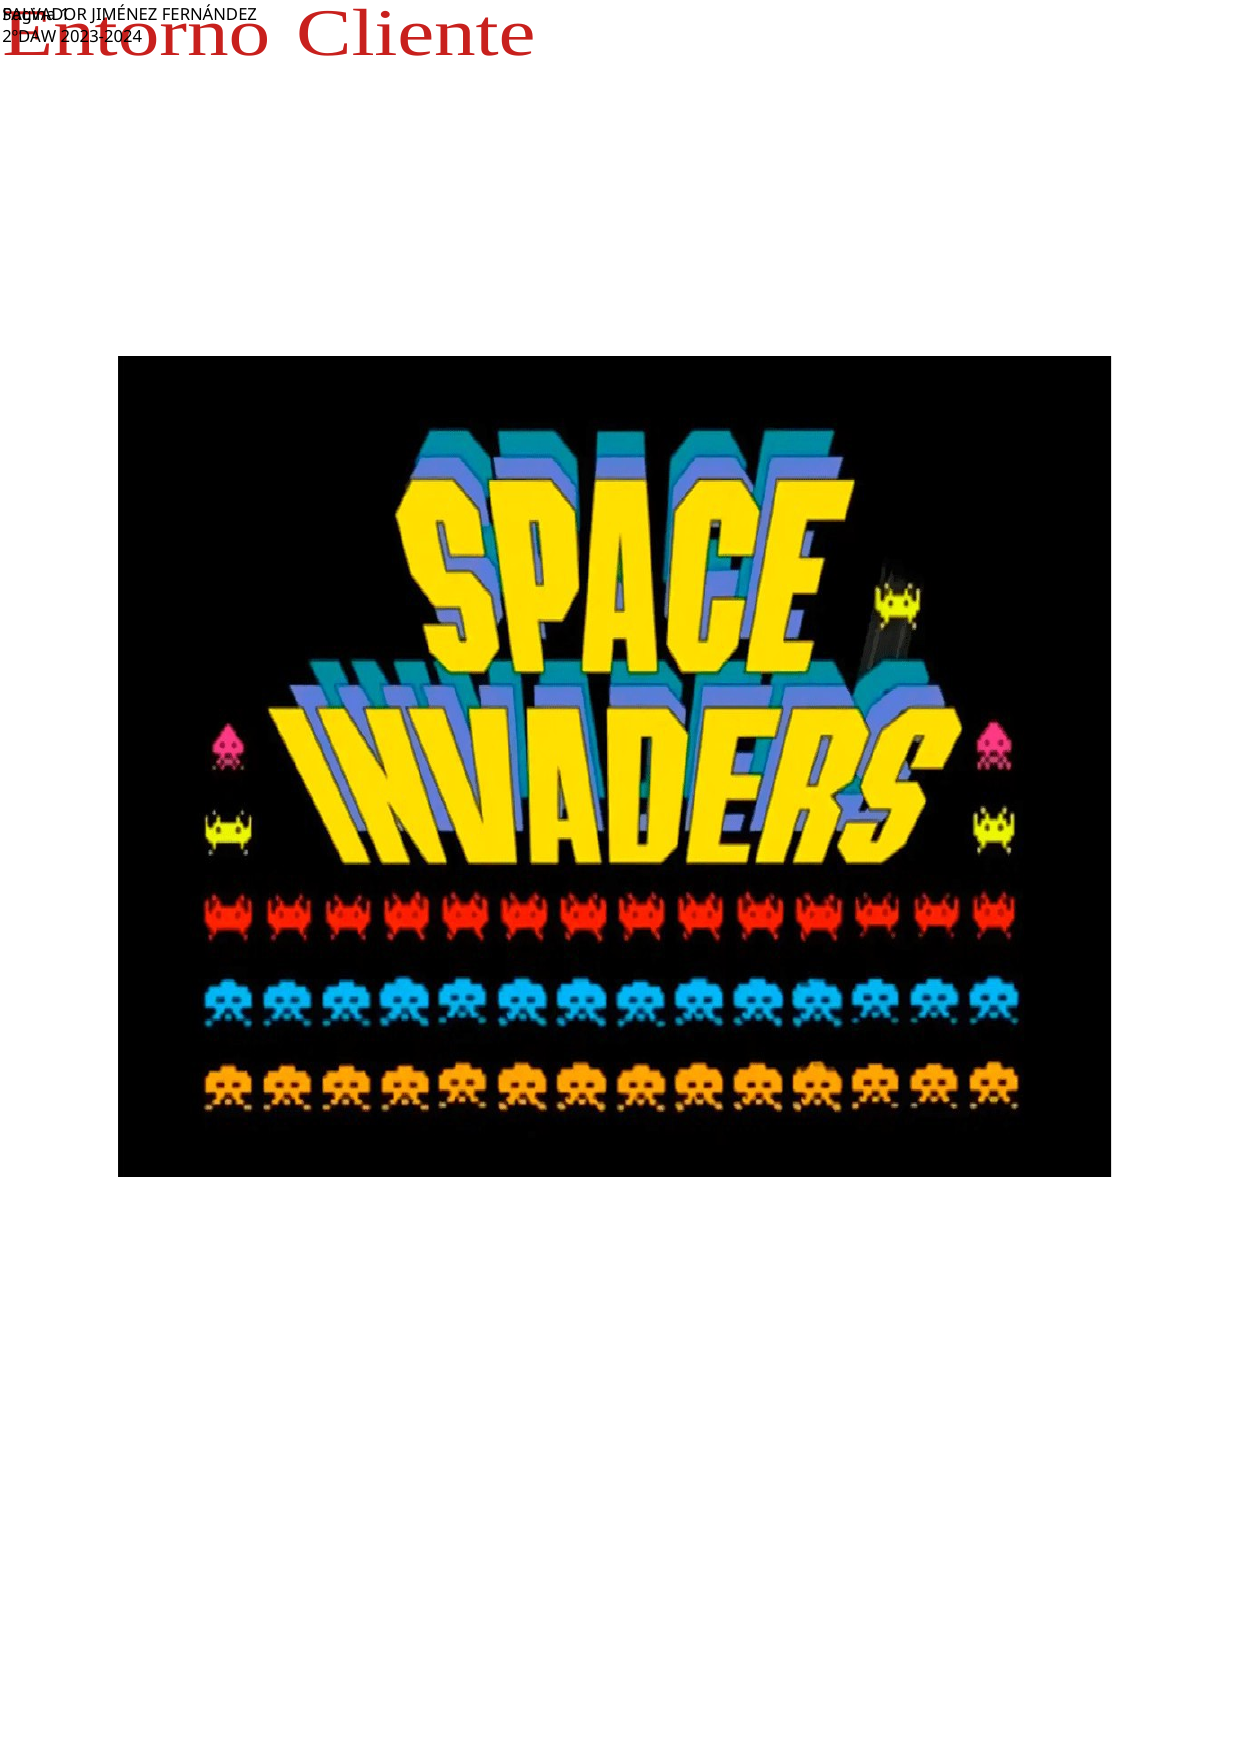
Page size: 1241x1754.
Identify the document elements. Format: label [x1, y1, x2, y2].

picture [118, 356, 1112, 1177]
